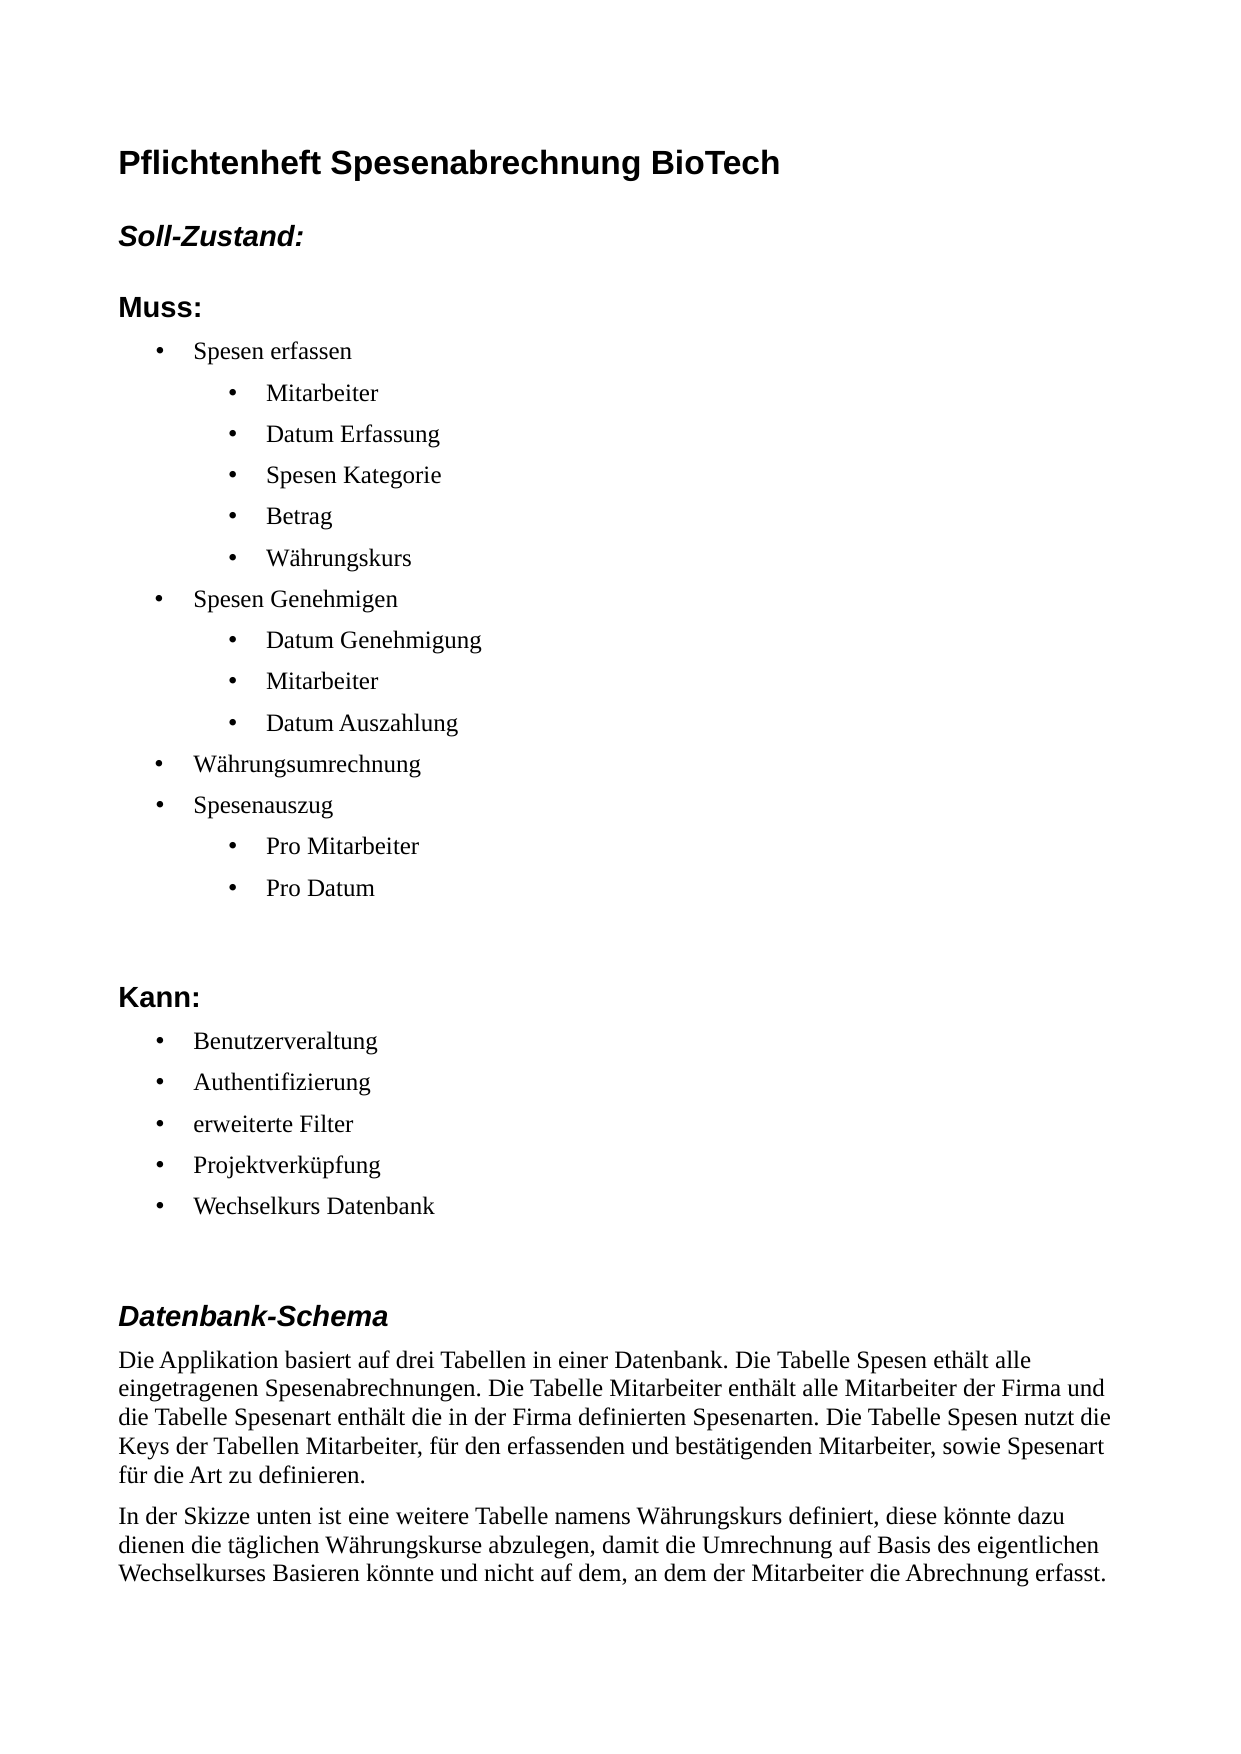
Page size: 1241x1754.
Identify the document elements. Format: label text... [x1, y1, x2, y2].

list Mitarbeiter [228, 666, 1122, 695]
list Projektverküpfung [156, 1150, 1122, 1179]
list Spesen Genehmigen [154, 584, 1122, 613]
subtitle Kann: [118, 980, 1122, 1014]
list erweiterte Filter [156, 1109, 1122, 1137]
list Pro Mitarbeiter [228, 831, 1122, 860]
subtitle Pflichtenheft Spesenabrechnung BioTech [118, 143, 1122, 182]
list Währungskurs [228, 543, 1122, 571]
list Pro Datum [228, 873, 1122, 901]
text Die Applikation basiert auf drei Tabellen in einer Datenbank. Die Tabelle Spesen ethält alle eingetragenen Spesenabrechnungen. Die Tabelle Mitarbeiter enthält alle Mitarbeiter der Firma und die Tabelle Spesenart enthält die in der Firma definierten Spesenarten. Die Tabelle Spesen nutzt die Keys der Tabellen Mitarbeiter, für den erfassenden und bestätigenden Mitarbeiter, sowie Spesenart für die Art zu definieren. [118, 1345, 1122, 1488]
list Wechselkurs Datenbank [156, 1191, 1122, 1220]
list Datum Erfassung [228, 419, 1122, 448]
subtitle Muss: [118, 290, 1122, 324]
list Spesenauszug [156, 790, 1122, 819]
list Spesen erfassen [156, 336, 1122, 365]
subtitle Soll-Zustand: [118, 219, 1122, 253]
list Authentifizierung [156, 1067, 1122, 1096]
list Betrag [228, 501, 1122, 530]
list Mitarbeiter [228, 378, 1122, 406]
list Benutzerveraltung [156, 1026, 1122, 1055]
list Datum Auszahlung [228, 708, 1122, 736]
text In der Skizze unten ist eine weitere Tabelle namens Währungskurs definiert, diese könnte dazu dienen die täglichen Währungskurse abzulegen, damit die Umrechnung auf Basis des eigentlichen Wechselkurses Basieren könnte und nicht auf dem, an dem der Mitarbeiter die Abrechnung erfasst. [118, 1501, 1122, 1587]
list Datum Genehmigung [228, 625, 1122, 654]
list Spesen Kategorie [228, 460, 1122, 489]
subtitle Datenbank-Schema [118, 1299, 1122, 1332]
list Währungsumrechnung [154, 749, 1122, 778]
